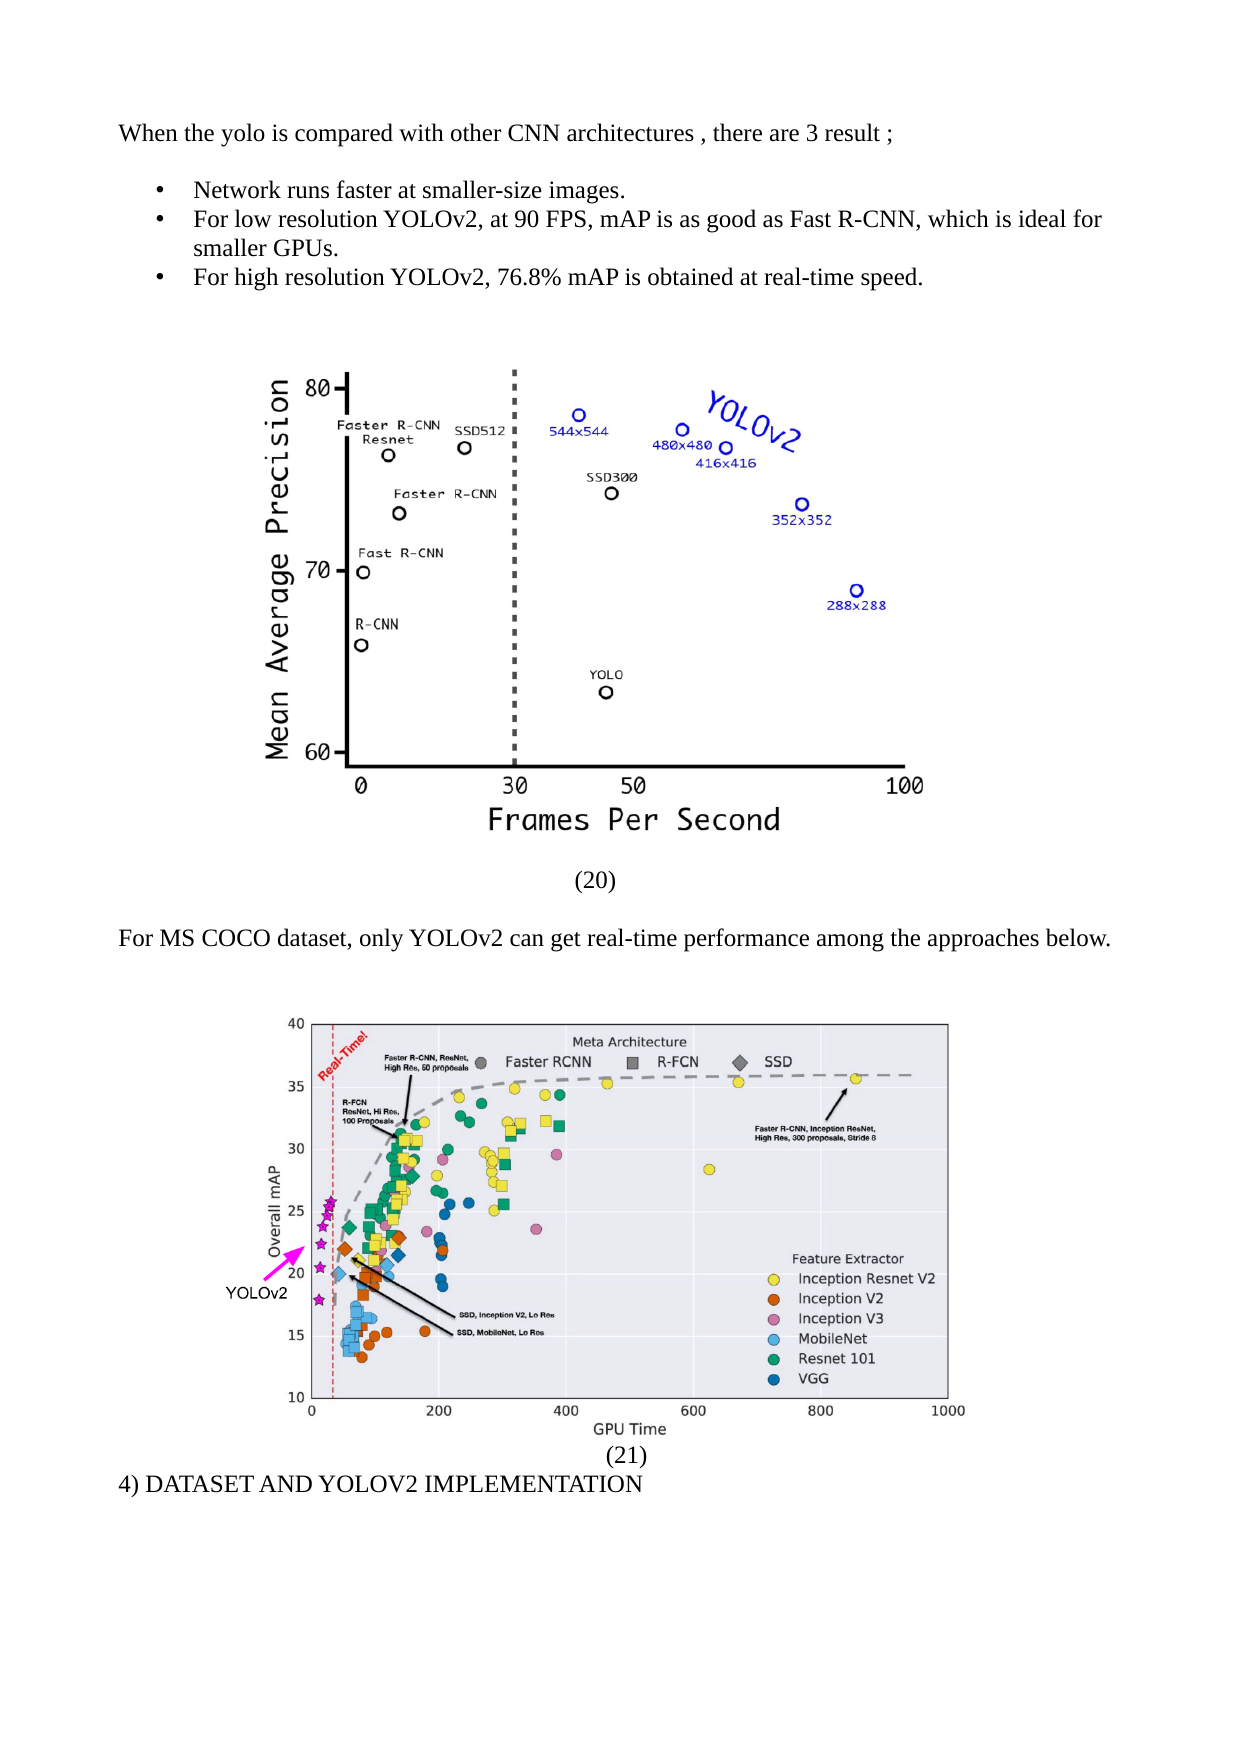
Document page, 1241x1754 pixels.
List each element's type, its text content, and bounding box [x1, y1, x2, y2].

text (20) [118, 866, 1122, 894]
list Network runs faster at smaller-size images. [156, 176, 1122, 204]
picture [258, 363, 938, 846]
picture [222, 1016, 969, 1436]
list For low resolution YOLOv2, at 90 FPS, mAP is as good as Fast R-CNN, which is ideal for smaller GPUs. [156, 204, 1122, 262]
text When the yolo is compared with other CNN architectures , there are 3 result ; [118, 118, 1122, 147]
text (21) [118, 1441, 1122, 1469]
text For MS COCO dataset, only YOLOv2 can get real-time performance among the approaches below. [118, 923, 1122, 952]
text 4) DATASET AND YOLOV2 IMPLEMENTATION [118, 1469, 1122, 1498]
list For high resolution YOLOv2, 76.8% mAP is obtained at real-time speed. [156, 262, 1122, 291]
